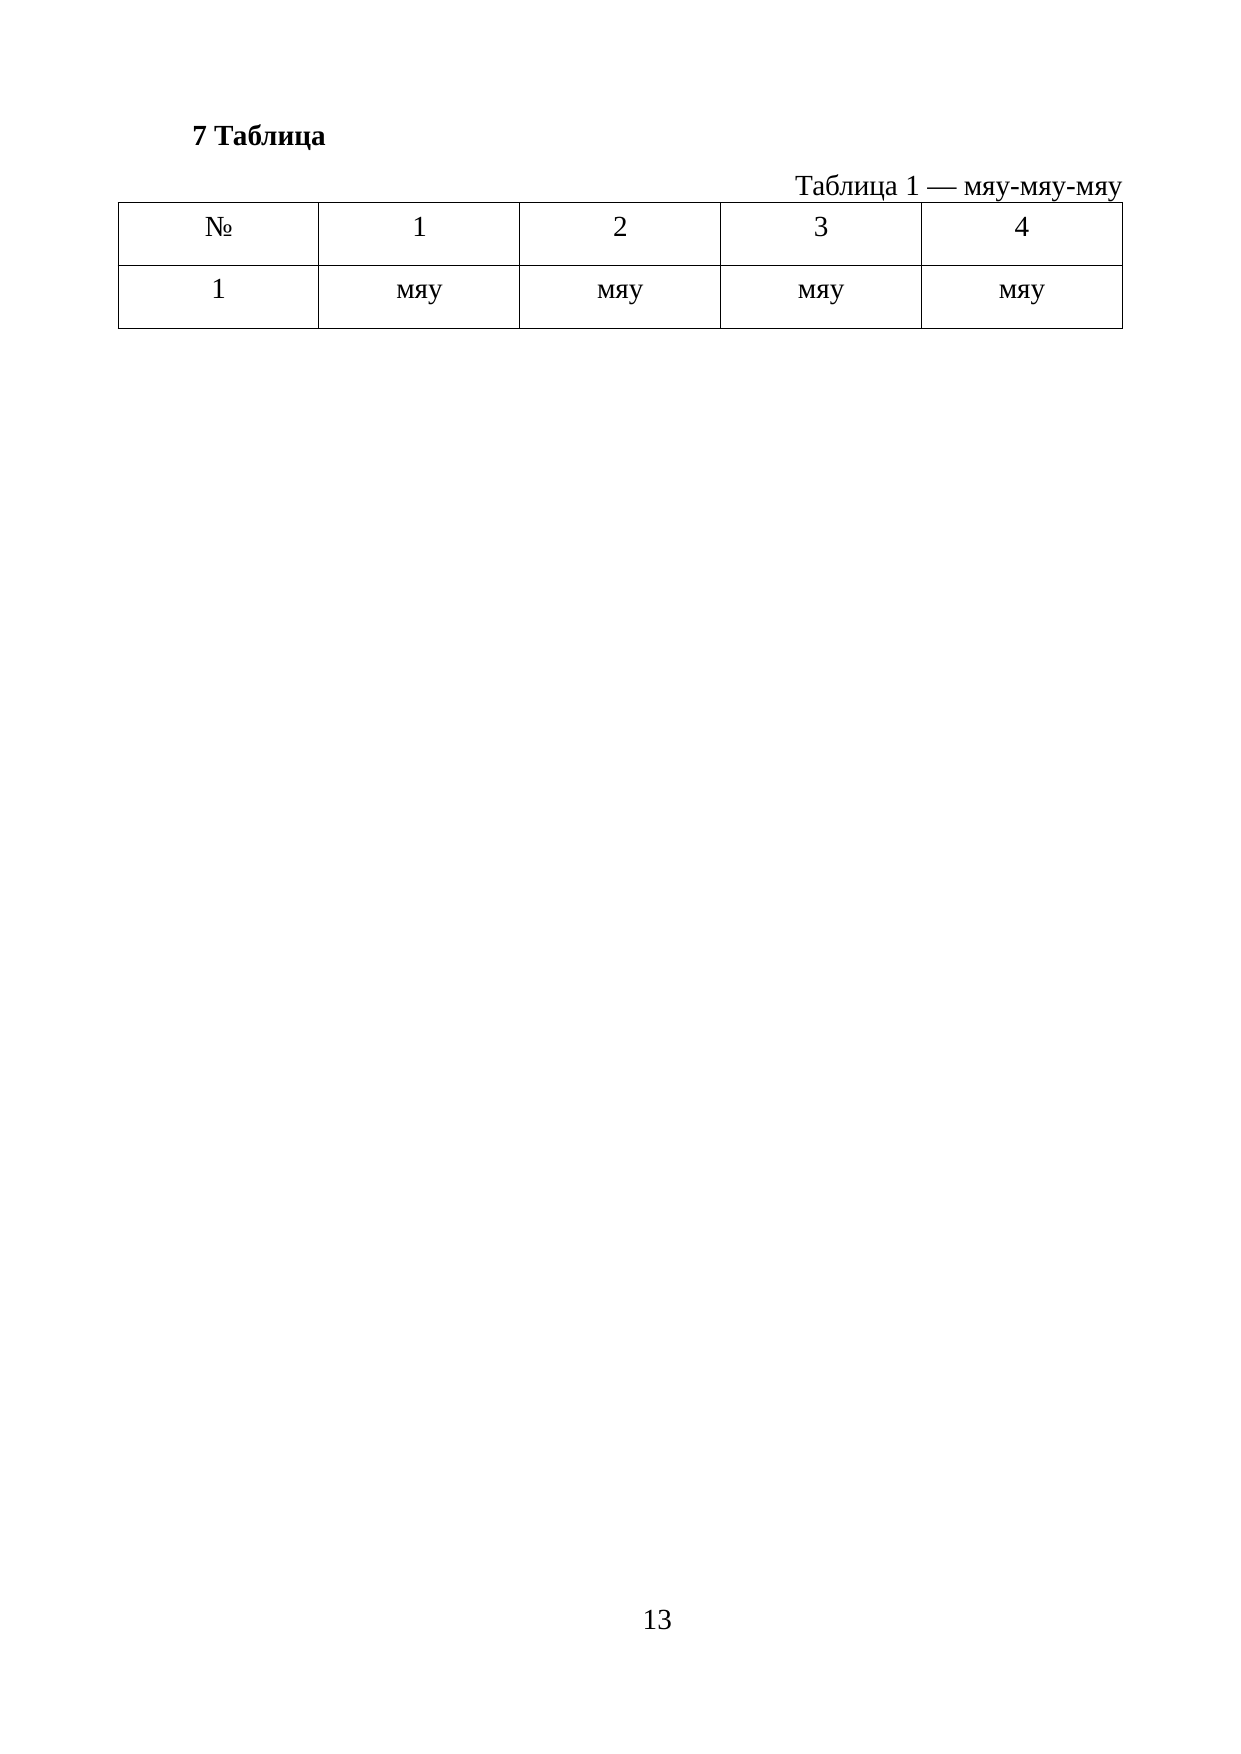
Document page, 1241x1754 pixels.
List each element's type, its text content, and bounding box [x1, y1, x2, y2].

table_header 4 [922, 203, 1122, 265]
table_header № [119, 203, 318, 265]
table_cell мяу [922, 266, 1122, 327]
table_header 3 [721, 203, 921, 265]
table_cell 1 [119, 266, 318, 327]
text Таблица 1 — мяу-мяу-мяу [118, 168, 1122, 202]
table_cell мяу [721, 266, 921, 327]
table_cell мяу [520, 266, 720, 327]
subtitle Таблица [118, 118, 1122, 152]
table_header 1 [319, 203, 519, 265]
table_cell мяу [319, 266, 519, 327]
table_header 2 [520, 203, 720, 265]
